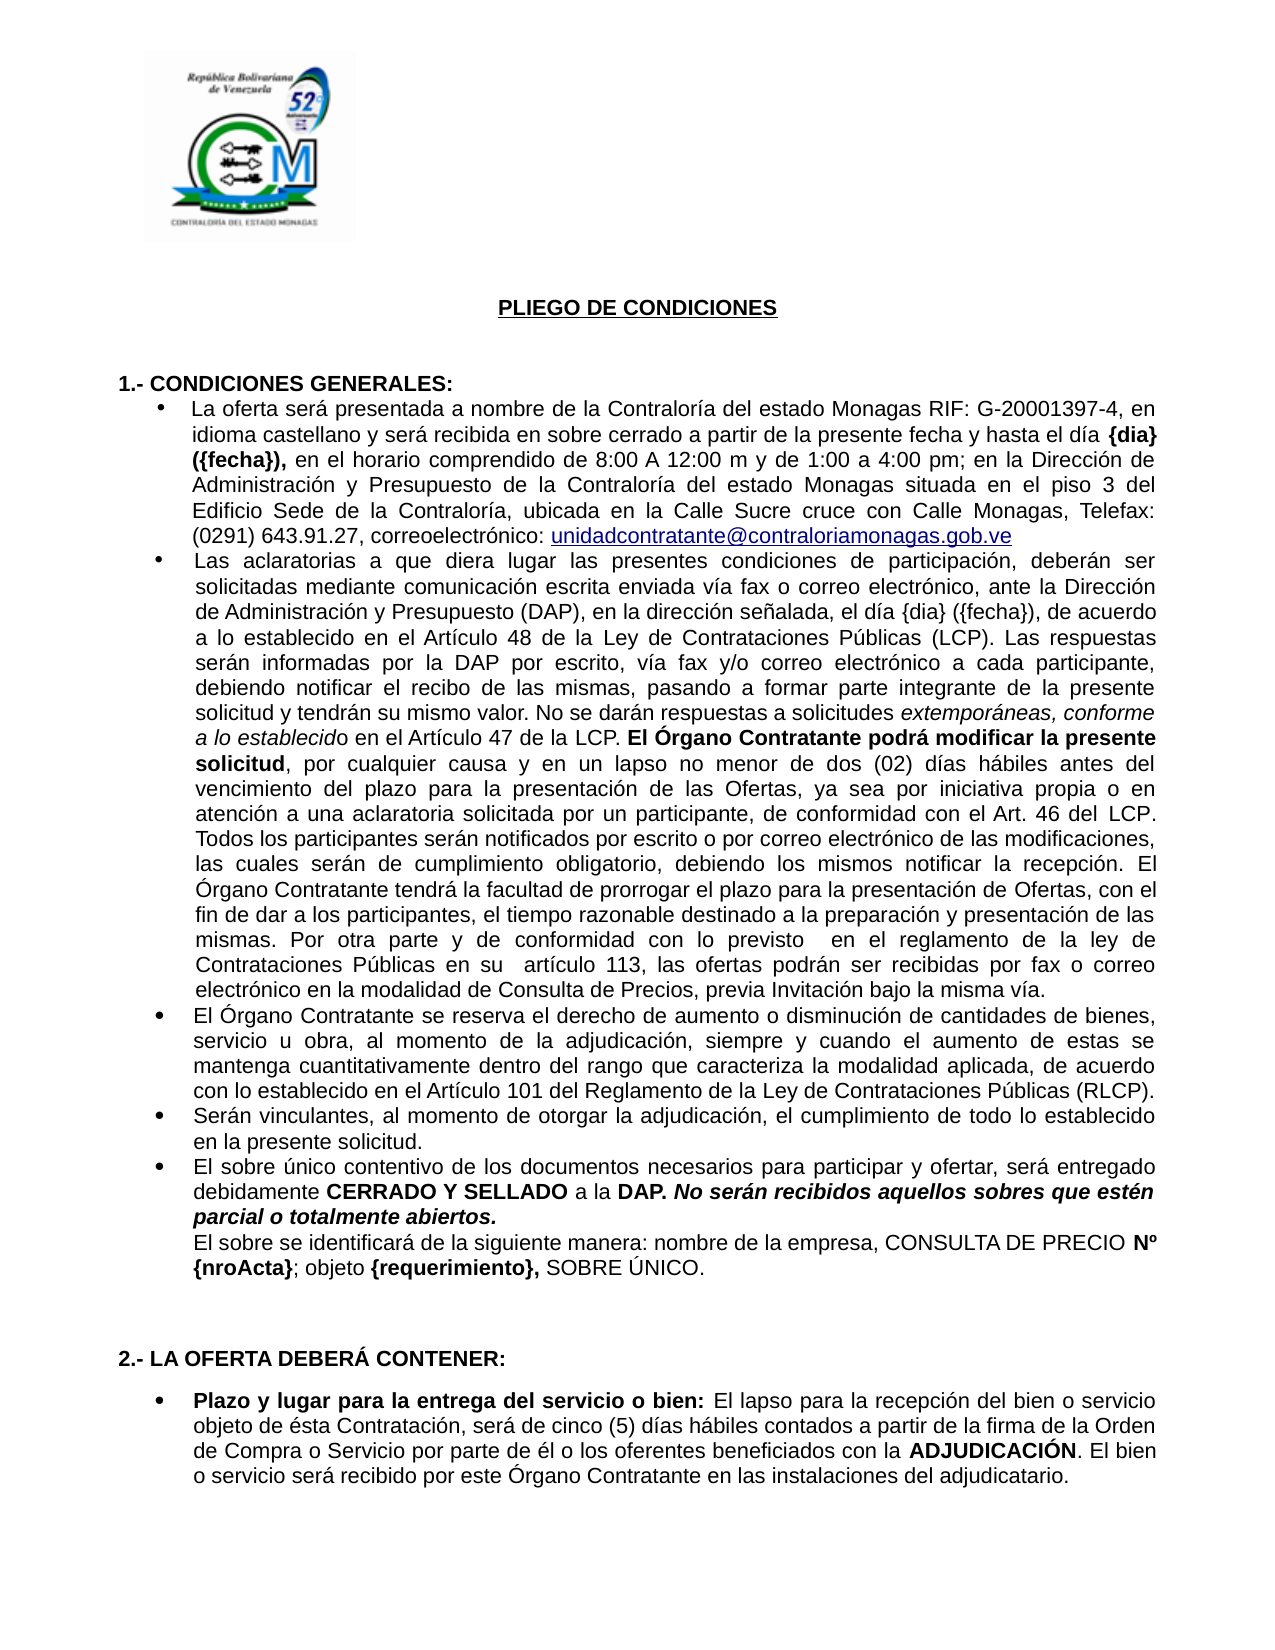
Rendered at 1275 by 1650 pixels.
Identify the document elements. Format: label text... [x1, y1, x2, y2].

list Las aclaratorias a que diera lugar las presentes condiciones de participación, deberán ser solicitadas mediante comunicación escrita enviada vía fax o correo electrónico, ante la Dirección de Administración y Presupuesto (DAP), en la dirección señalada, el día {dia} ({fecha}), de acuerdo a lo establecido en el Artículo 48 de la Ley de Contrataciones Públicas (LCP). Las respuestas serán informadas por la DAP por escrito, vía fax y/o correo electrónico a cada participante, debiendo notificar el recibo de las mismas, pasando a formar parte integrante de la presente solicitud y tendrán su mismo valor. No se darán respuestas a solicitudes extemporáneas, conforme a lo establecido en el Artículo 47 de la LCP. El Órgano Contratante podrá modificar la presente solicitud, por cualquier causa y en un lapso no menor de dos (02) días hábiles antes del vencimiento del plazo para la presentación de las Ofertas, ya sea por iniciativa propia o en atención a una aclaratoria solicitada por un participante, de conformidad con el Art. 46 del LCP. Todos los participantes serán notificados por escrito o por correo electrónico de las modificaciones, las cuales serán de cumplimiento obligatorio, debiendo los mismos notificar la recepción. El Órgano Contratante tendrá la facultad de prorrogar el plazo para la presentación de Ofertas, con el fin de dar a los participantes, el tiempo razonable destinado a la preparación y presentación de las mismas. Por otra parte y de conformidad con lo previsto en el reglamento de la ley de Contrataciones Públicas en su artículo 113, las ofertas podrán ser recibidas por fax o correo electrónico en la modalidad de Consulta de Precios, previa Invitación bajo la misma vía. [154, 548, 1157, 1002]
list El sobre único contentivo de los documentos necesarios para participar y ofertar, será entregado debidamente CERRADO Y SELLADO a la DAP. No serán recibidos aquellos sobres que estén parcial o totalmente abiertos. [156, 1154, 1157, 1229]
list Serán vinculantes, al momento de otorgar la adjudicación, el cumplimiento de todo lo establecido en la presente solicitud. [156, 1103, 1157, 1154]
list La oferta será presentada a nombre de la Contraloría del estado Monagas RIF: G-20001397-4, en idioma castellano y será recibida en sobre cerrado a partir de la presente fecha y hasta el día {dia} ({fecha}), en el horario comprendido de 8:00 A 12:00 m y de 1:00 a 4:00 pm; en la Dirección de Administración y Presupuesto de la Contraloría del estado Monagas situada en el piso 3 del Edificio Sede de la Contraloría, ubicada en la Calle Sucre cruce con Calle Monagas, Telefax: (0291) 643.91.27, correoelectrónico: unidadcontratante@contraloriamonagas.gob.ve [157, 396, 1157, 548]
text El sobre se identificará de la siguiente manera: nombre de la empresa, CONSULTA DE PRECIO Nº {nroActa}; objeto {requerimiento}, SOBRE ÚNICO. [193, 1229, 1157, 1280]
text 2.- LA OFERTA DEBERÁ CONTENER: [118, 1346, 1157, 1371]
text 1.- CONDICIONES GENERALES: [118, 371, 1157, 396]
list Plazo y lugar para la entrega del servicio o bien: El lapso para la recepción del bien o servicio objeto de ésta Contratación, será de cinco (5) días hábiles contados a partir de la firma de la Orden de Compra o Servicio por parte de él o los oferentes beneficiados con la ADJUDICACIÓN. El bien o servicio será recibido por este Órgano Contratante en las instalaciones del adjudicatario. [156, 1388, 1157, 1488]
list El Órgano Contratante se reserva el derecho de aumento o disminución de cantidades de bienes, servicio u obra, al momento de la adjudicación, siempre y cuando el aumento de estas se mantenga cuantitativamente dentro del rango que caracteriza la modalidad aplicada, de acuerdo con lo establecido en el Artículo 101 del Reglamento de la Ley de Contrataciones Públicas (RLCP). [156, 1002, 1157, 1103]
picture [141, 48, 359, 245]
text PLIEGO DE CONDICIONES [118, 295, 1157, 320]
